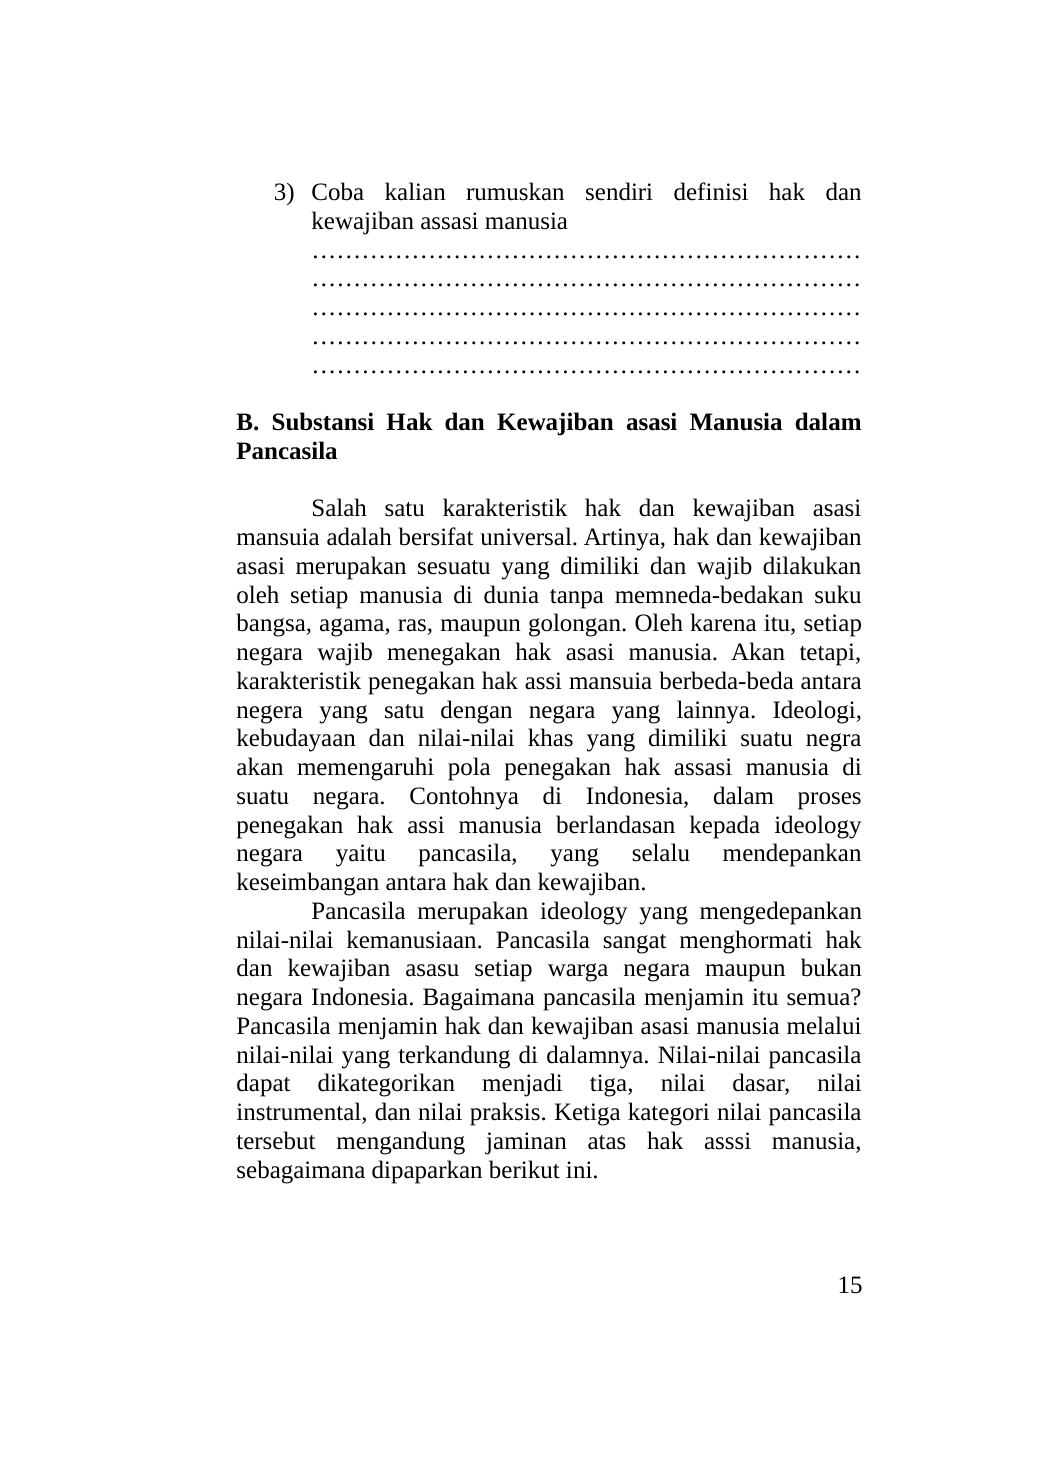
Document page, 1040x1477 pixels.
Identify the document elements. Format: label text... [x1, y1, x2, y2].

text Salah satu karakteristik hak dan kewajiban asasi mansuia adalah bersifat universal. Artinya, hak dan kewajiban asasi merupakan sesuatu yang dimiliki dan wajib dilakukan oleh setiap manusia di dunia tanpa memneda-bedakan suku bangsa, agama, ras, maupun golongan. Oleh karena itu, setiap negara wajib menegakan hak asasi manusia. Akan tetapi, karakteristik penegakan hak assi mansuia berbeda-beda antara negera yang satu dengan negara yang lainnya. Ideologi, kebudayaan dan nilai-nilai khas yang dimiliki suatu negra akan memengaruhi pola penegakan hak assasi manusia di suatu negara. Contohnya di Indonesia, dalam proses penegakan hak assi manusia berlandasan kepada ideology negara yaitu pancasila, yang selalu mendepankan keseimbangan antara hak dan kewajiban. [236, 493, 862, 896]
list Coba kalian rumuskan sendiri definisi hak dan kewajiban assasi manusia [274, 177, 862, 235]
list B. Substansi Hak dan Kewajiban asasi Manusia dalam Pancasila [236, 407, 862, 465]
list …………………………………………………………………………………………………………………………………………………………………………………………………………………………………………………………………………………………………… [274, 235, 862, 378]
text Pancasila merupakan ideology yang mengedepankan nilai-nilai kemanusiaan. Pancasila sangat menghormati hak dan kewajiban asasu setiap warga negara maupun bukan negara Indonesia. Bagaimana pancasila menjamin itu semua? Pancasila menjamin hak dan kewajiban asasi manusia melalui nilai-nilai yang terkandung di dalamnya. Nilai-nilai pancasila dapat dikategorikan menjadi tiga, nilai dasar, nilai instrumental, dan nilai praksis. Ketiga kategori nilai pancasila tersebut mengandung jaminan atas hak asssi manusia, sebagaimana dipaparkan berikut ini. [236, 896, 862, 1183]
